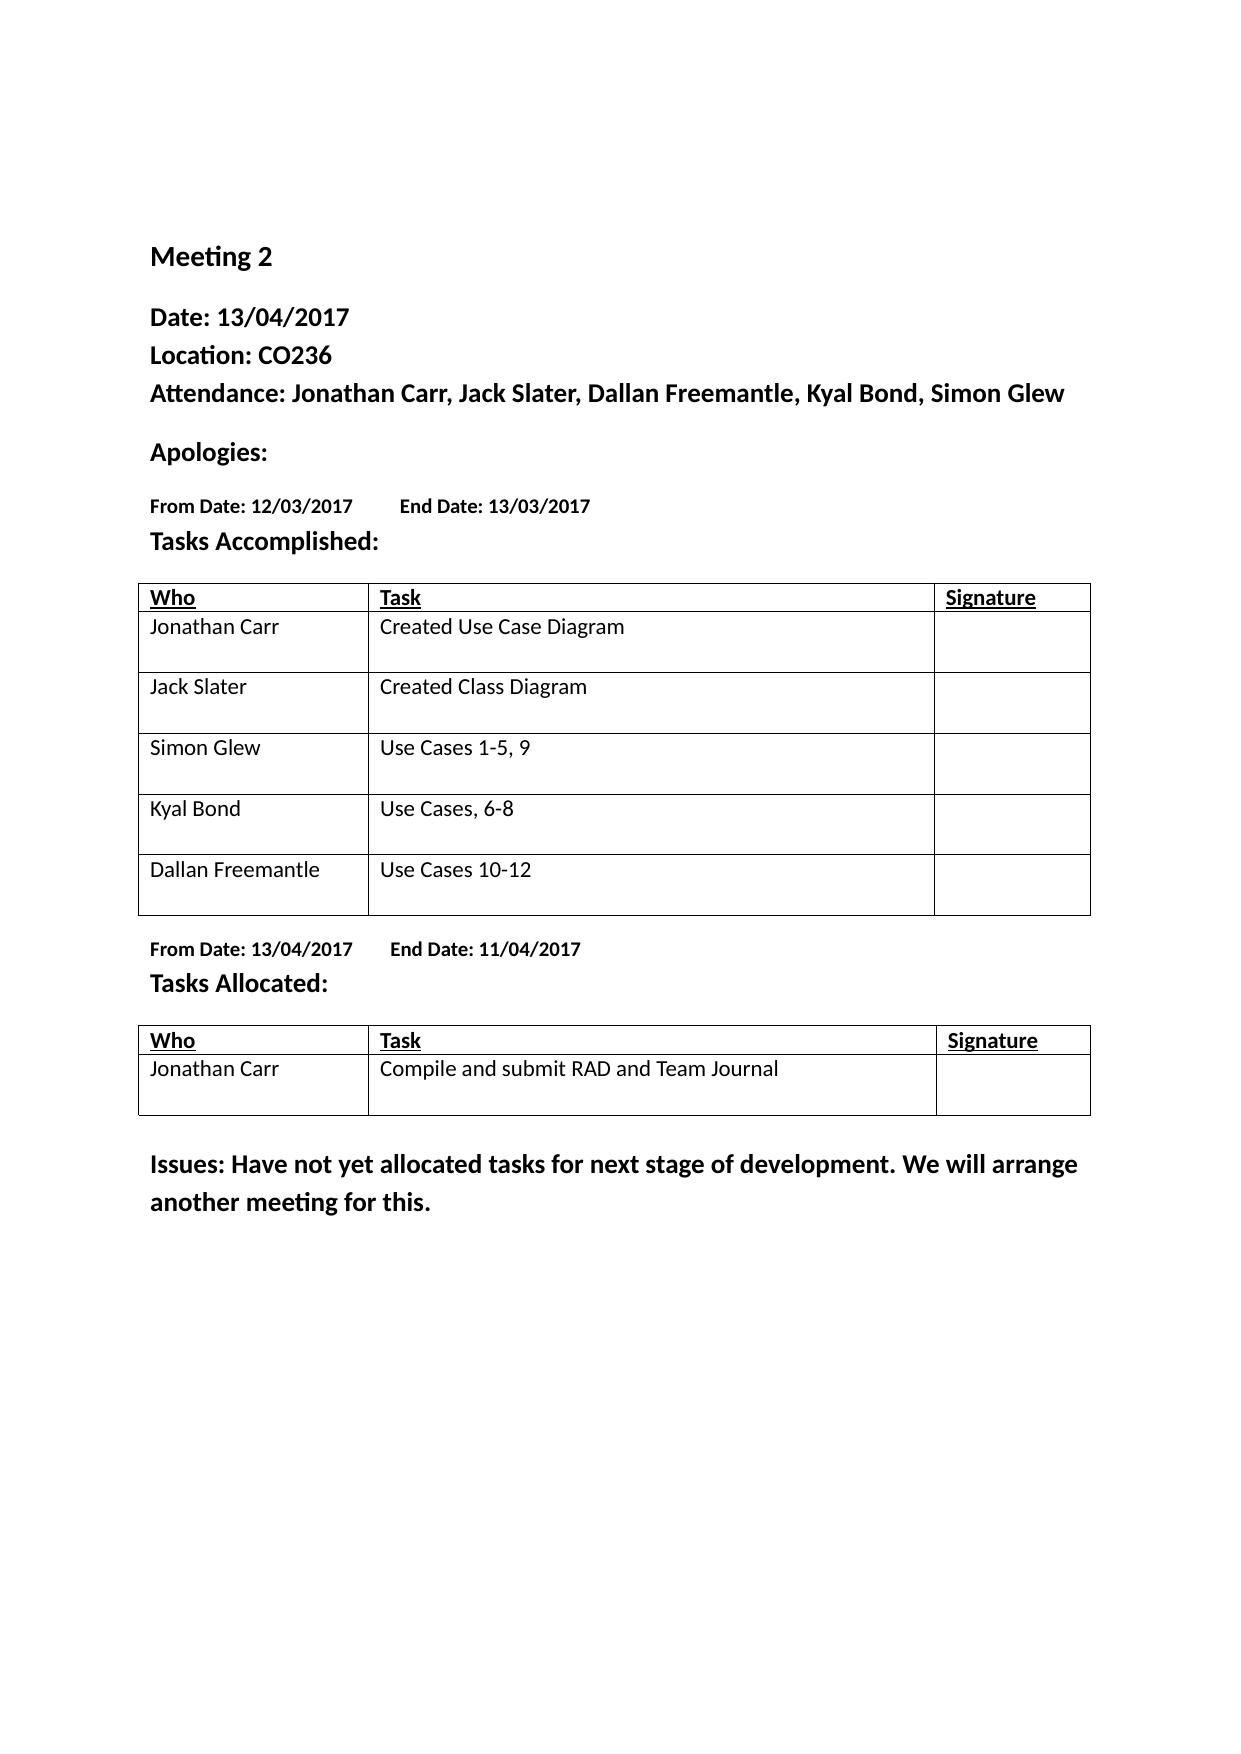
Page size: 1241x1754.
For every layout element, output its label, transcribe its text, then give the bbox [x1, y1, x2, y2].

table_header Who [139, 584, 368, 611]
subtitle From Date: 12/03/2017 End Date: 13/03/2017 Tasks Accomplished: [150, 494, 1090, 557]
table_cell Created Class Diagram [369, 673, 934, 733]
subtitle Date: 13/04/2017 Location: CO236 Attendance: Jonathan Carr, Jack Slater, Dallan Freemantle, Kyal Bond, Simon Glew [150, 300, 1090, 409]
table_header Signature [937, 1026, 1090, 1054]
table_header Task [369, 1026, 936, 1054]
table_cell Use Cases 10-12 [369, 855, 934, 915]
subtitle Meeting 2 [150, 238, 1090, 274]
table_cell Use Cases 1-5, 9 [369, 734, 934, 793]
subtitle Apologies: [150, 435, 1090, 468]
table_cell Compile and submit RAD and Team Journal [369, 1055, 936, 1114]
table_cell Jack Slater [139, 673, 368, 733]
table_cell [935, 612, 1090, 672]
table_header Signature [935, 584, 1090, 611]
table_cell Use Cases, 6-8 [369, 795, 934, 854]
table_header Task [369, 584, 934, 611]
text Issues: Have not yet allocated tasks for next stage of development. We will arrange another meeting for this. [150, 1147, 1090, 1218]
table_cell [937, 1055, 1090, 1114]
table_cell Simon Glew [139, 734, 368, 793]
table_cell [935, 855, 1090, 915]
table_header Who [139, 1026, 368, 1054]
table_cell Jonathan Carr [139, 612, 368, 672]
table_cell Kyal Bond [139, 795, 368, 854]
table_cell [935, 673, 1090, 733]
table_cell Created Use Case Diagram [369, 612, 934, 672]
table_cell [935, 795, 1090, 854]
table_cell Jonathan Carr [139, 1055, 368, 1114]
table_cell Dallan Freemantle [139, 855, 368, 915]
subtitle From Date: 13/04/2017 End Date: 11/04/2017 Tasks Allocated: [150, 936, 1090, 999]
table_cell [935, 734, 1090, 793]
